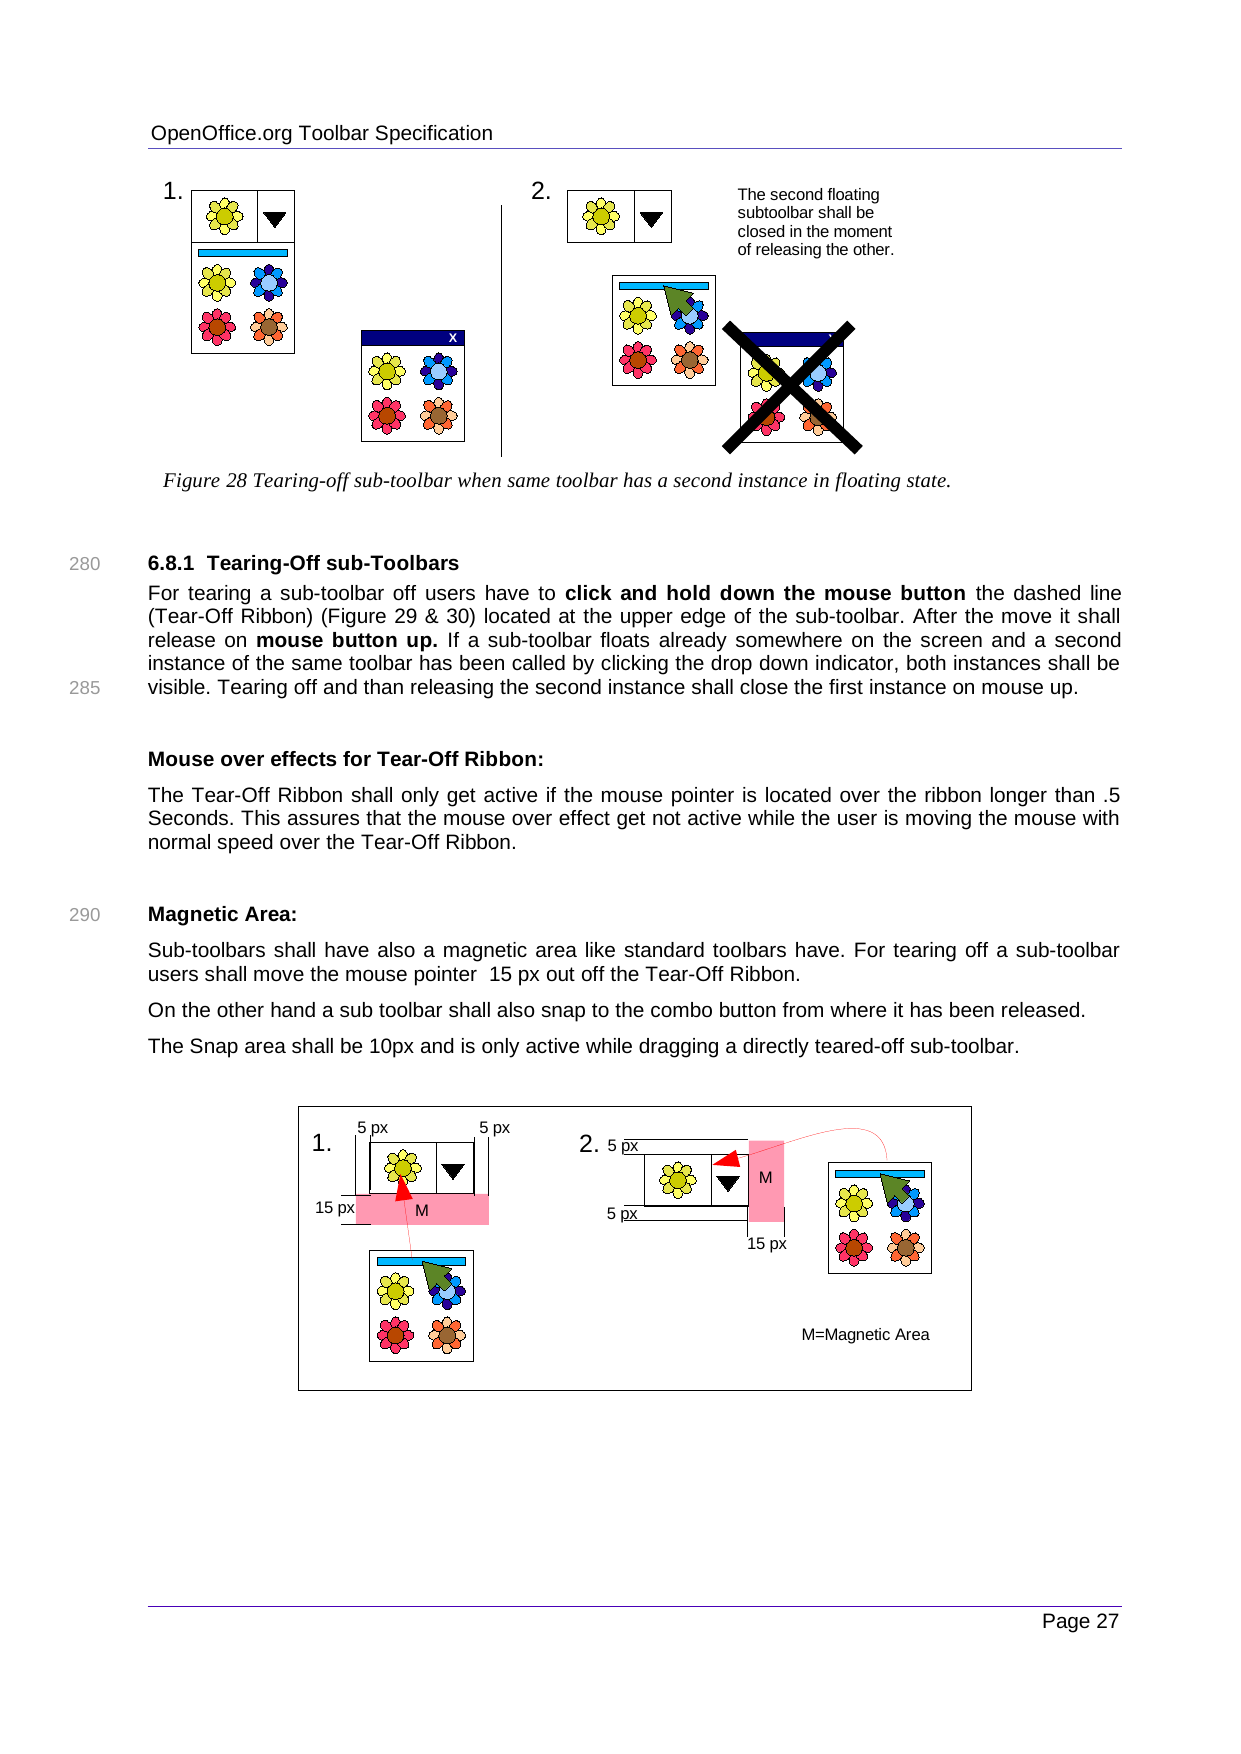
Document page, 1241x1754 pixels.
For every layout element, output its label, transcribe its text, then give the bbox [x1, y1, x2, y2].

text On the other hand a sub toolbar shall also snap to the combo button from where it has been released. [148, 998, 1122, 1022]
text The Tear-Off Ribbon shall only get active if the mouse pointer is located over the ribbon longer than .5 Seconds. This assures that the mouse over effect get not active while the user is moving the mouse with normal speed over the Tear-Off Ribbon. [148, 783, 1122, 854]
text The Snap area shall be 10px and is only active while dragging a directly teared-off sub-toolbar. [148, 1034, 1122, 1058]
subtitle Tearing-Off sub-Toolbars [148, 552, 1122, 575]
text For tearing a sub-toolbar off users have to click and hold down the mouse button the dashed line (Tear-Off Ribbon) (Figure 29 & 30) located at the upper edge of the sub-toolbar. After the move it shall release on mouse button up. If a sub-toolbar floats already somewhere on the screen and a second instance of the same toolbar has been called by clicking the drop down indicator, both instances shall be visible. Tearing off and than releasing the second instance shall close the first instance on mouse up. [148, 581, 1122, 699]
text Mouse over effects for Tear-Off Ribbon: [148, 747, 1122, 771]
text Figure 28 Tearing-off sub-toolbar when same toolbar has a second instance in floating state. [163, 469, 1107, 492]
text Sub-toolbars shall have also a magnetic area like standard toolbars have. For tearing off a sub-toolbar users shall move the mouse pointer 15 px out off the Tear-Off Ribbon. [148, 938, 1122, 986]
text Magnetic Area: [148, 902, 1122, 926]
